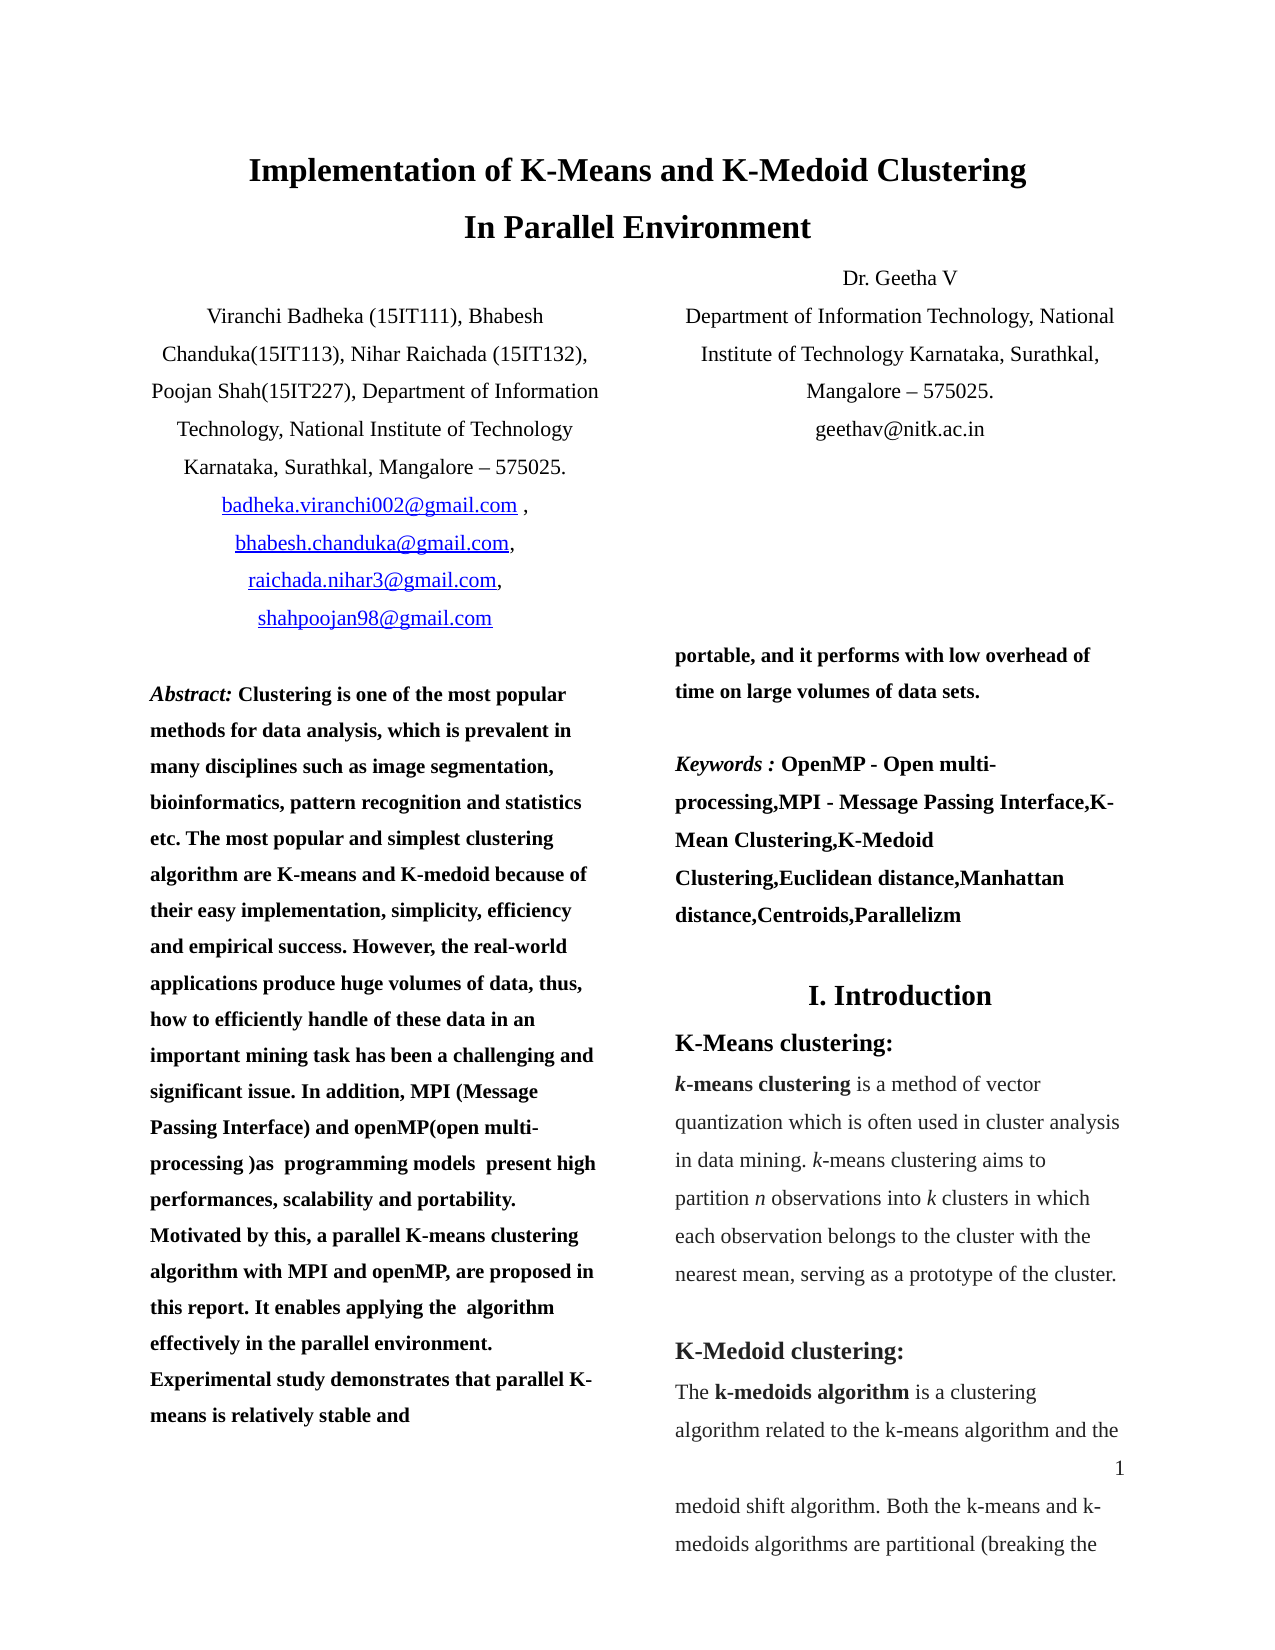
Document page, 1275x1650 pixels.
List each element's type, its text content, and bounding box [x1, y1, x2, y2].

text K-Medoid clustering: [675, 1336, 1125, 1365]
text Keywords : OpenMP - Open multi-processing,MPI - Message Passing Interface,K-Mean Clustering,K-Medoid Clustering,Euclidean distance,Manhattan distance,Centroids,Parallelizm [675, 751, 1125, 928]
text badheka.viranchi002@gmail.com , bhabesh.chanduka@gmail.com, raichada.nihar3@gmail.com, shahpoojan98@gmail.com [150, 492, 600, 631]
text Dr. Geetha V [675, 265, 1125, 290]
text Implementation of K-Means and K-Medoid Clustering [150, 150, 1125, 188]
text geethav@nitk.ac.in [675, 416, 1125, 441]
text K-Means clustering: [675, 1028, 1125, 1057]
text 1 [675, 1455, 1125, 1480]
text Abstract: Clustering is one of the most popular methods for data analysis, which is prevalent in many disciplines such as image segmentation, bioinformatics, pattern recognition and statistics etc. The most popular and simplest clustering algorithm are K-means and K-medoid because of their easy implementation, simplicity, efficiency and empirical success. However, the real-world applications produce huge volumes of data, thus, how to efficiently handle of these data in an important mining task has been a challenging and significant issue. In addition, MPI (Message Passing Interface) and openMP(open multi-processing )as programming models present high performances, scalability and portability. Motivated by this, a parallel K-means clustering algorithm with MPI and openMP, are proposed in this report. It enables applying the algorithm effectively in the parallel environment. Experimental study demonstrates that parallel K-means is relatively stable and [150, 681, 600, 1427]
text Viranchi Badheka (15IT111), Bhabesh Chanduka(15IT113), Nihar Raichada (15IT132), Poojan Shah(15IT227), Department of Information Technology, National Institute of Technology Karnataka, Surathkal, Mangalore – 575025. [150, 303, 600, 479]
text medoid shift algorithm. Both the k-means and k-medoids algorithms are partitional (breaking the [675, 1493, 1125, 1556]
text portable, and it performs with low overhead of time on large volumes of data sets. [675, 643, 1125, 703]
text The k-medoids algorithm is a clustering algorithm related to the k-means algorithm and the [675, 1379, 1125, 1442]
text In Parallel Environment [150, 207, 1125, 246]
text k-means clustering is a method of vector quantization which is often used in cluster analysis in data mining. k-means clustering aims to partition n observations into k clusters in which each observation belongs to the cluster with the nearest mean, serving as a prototype of the cluster. [675, 1071, 1125, 1286]
text I. Introduction [675, 978, 1125, 1012]
text Department of Information Technology, National Institute of Technology Karnataka, Surathkal, Mangalore – 575025. [675, 303, 1125, 404]
